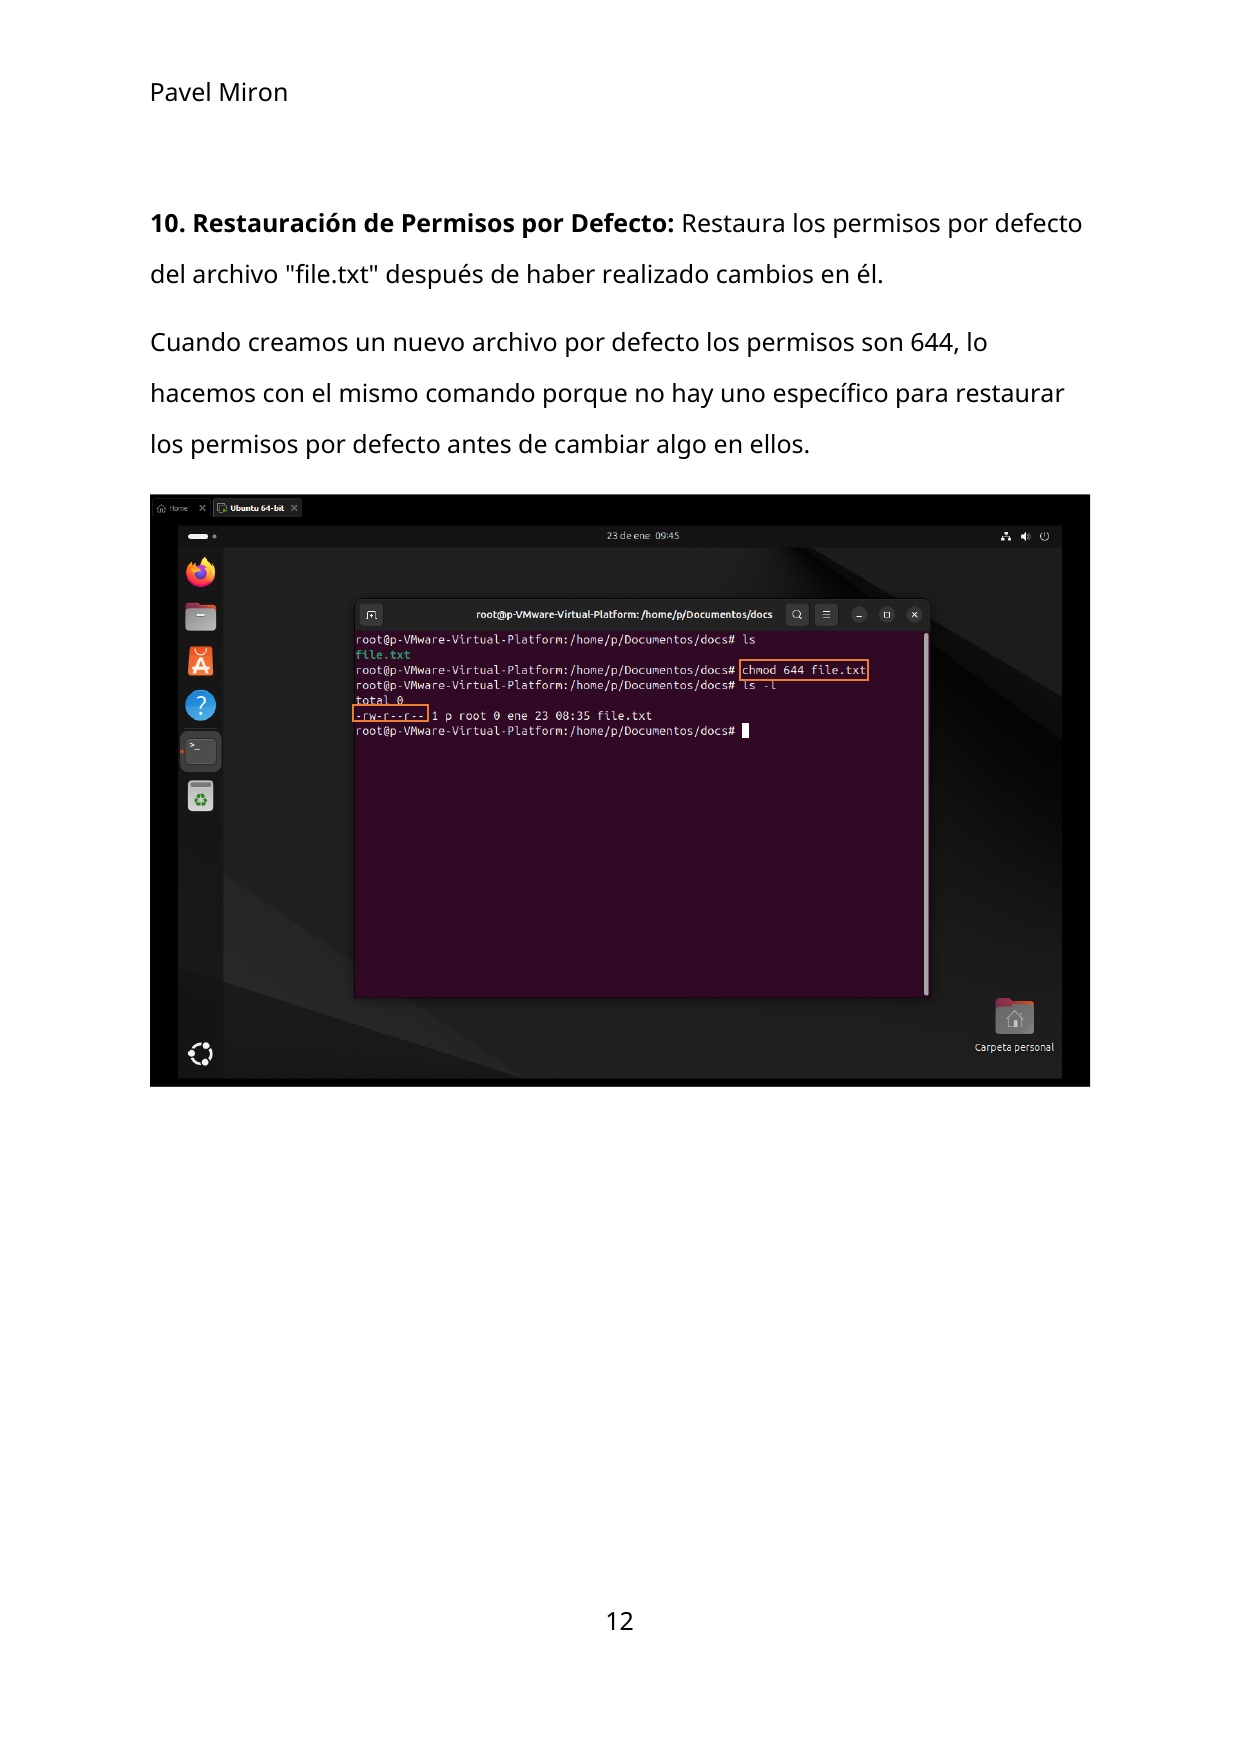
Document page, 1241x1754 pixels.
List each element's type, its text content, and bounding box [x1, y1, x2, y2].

text Cuando creamos un nuevo archivo por defecto los permisos son 644, lo hacemos con el mismo comando porque no hay uno específico para restaurar los permisos por defecto antes de cambiar algo en ellos. [150, 324, 1090, 461]
text 10. Restauración de Permisos por Defecto: Restaura los permisos por defecto del archivo "file.txt" después de haber realizado cambios en él. [150, 206, 1090, 291]
